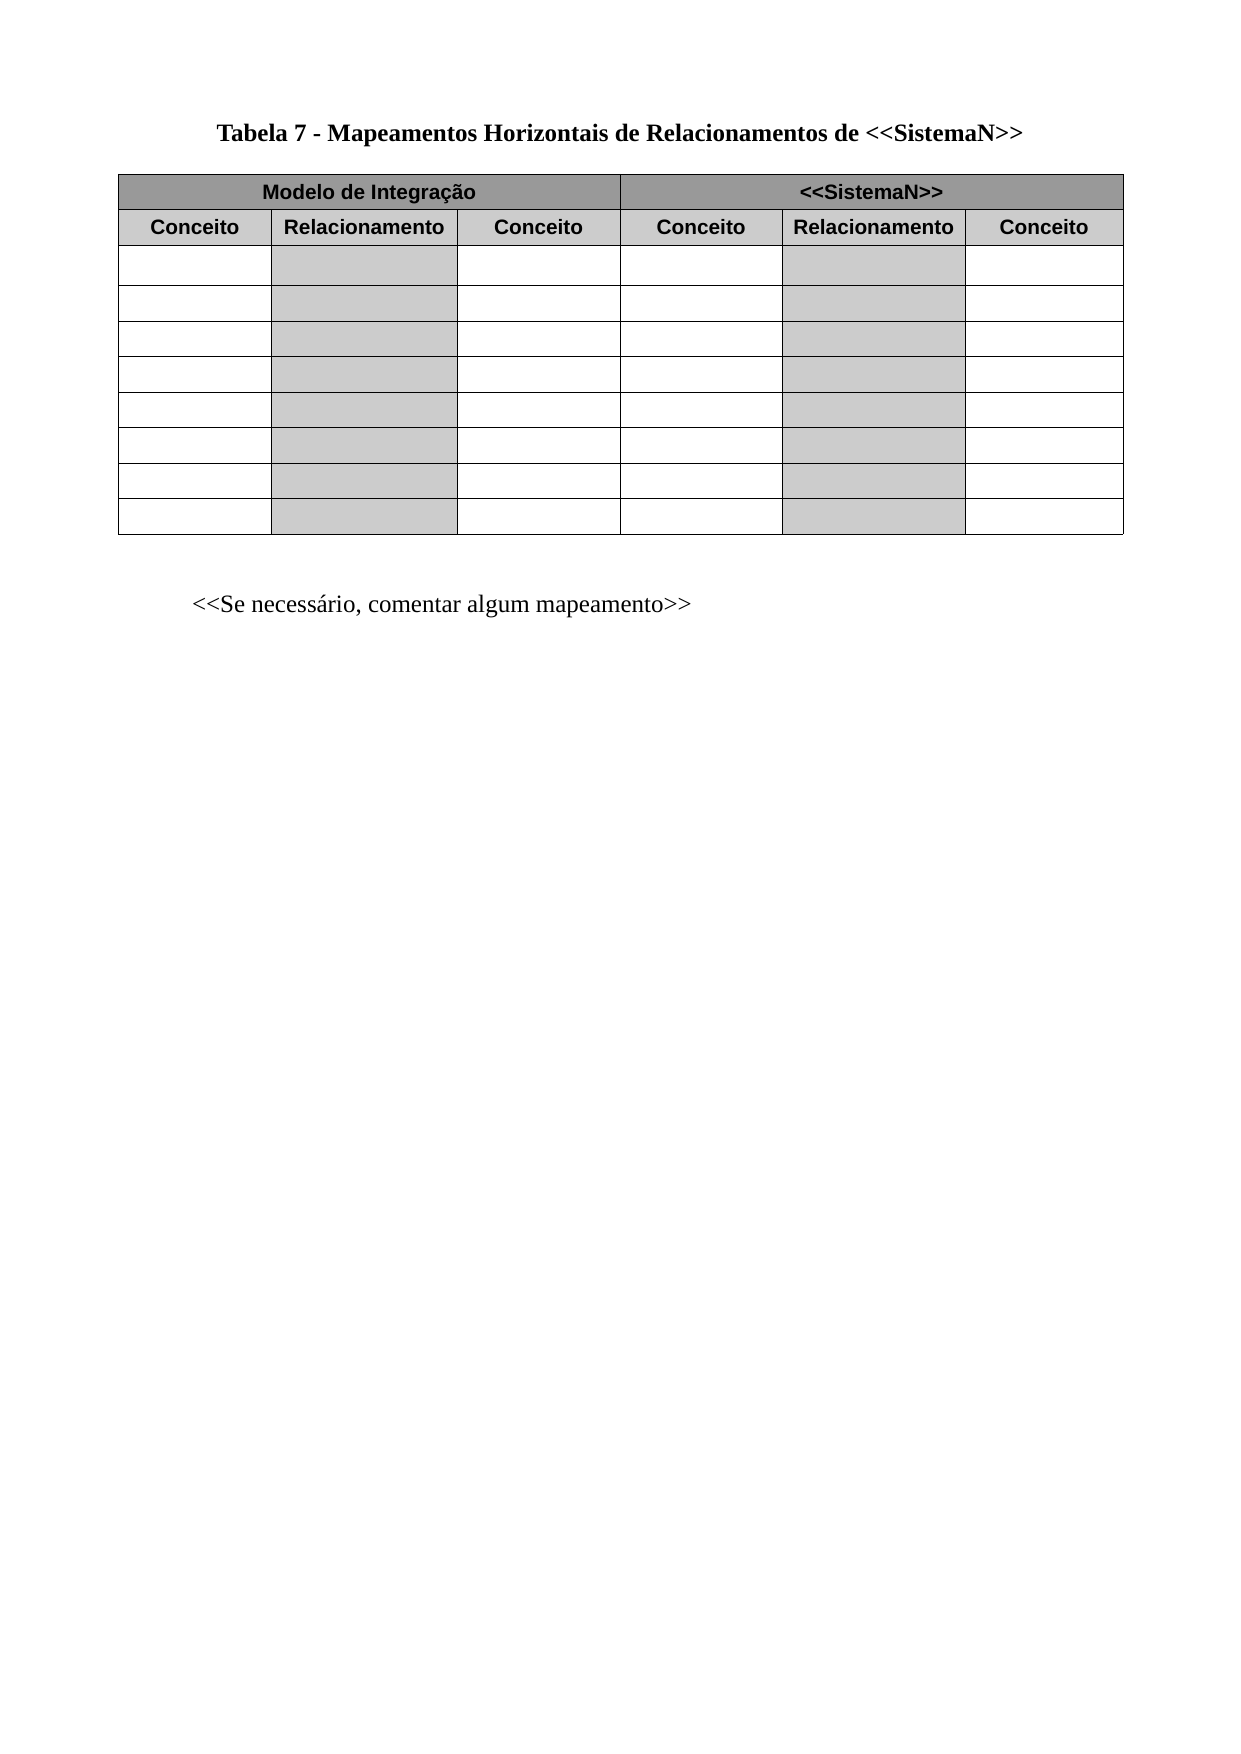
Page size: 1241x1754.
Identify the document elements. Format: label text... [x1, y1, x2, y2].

table_cell Relacionamento [272, 210, 457, 245]
table_cell [621, 322, 782, 356]
table_cell [458, 428, 620, 463]
table_cell Conceito [966, 210, 1123, 245]
table_cell [783, 246, 965, 285]
table_cell [966, 246, 1123, 285]
table_cell [783, 393, 965, 427]
table_cell [272, 246, 457, 285]
table_cell [783, 322, 965, 356]
table_cell [119, 246, 271, 285]
table_cell [272, 464, 457, 498]
table_cell [966, 322, 1123, 356]
table_header <<SistemaN>> [621, 175, 1123, 209]
table_cell [272, 428, 457, 463]
table_cell [272, 393, 457, 427]
table_cell [272, 322, 457, 356]
table_cell Conceito [621, 210, 782, 245]
table_cell [272, 286, 457, 321]
table_cell [119, 322, 271, 356]
table_cell [119, 286, 271, 321]
table_cell [966, 357, 1123, 392]
table_cell [272, 499, 457, 534]
table_cell Relacionamento [783, 210, 965, 245]
table_cell [119, 499, 271, 534]
table_cell [783, 499, 965, 534]
table_cell [783, 286, 965, 321]
table_cell [458, 464, 620, 498]
table_cell [119, 393, 271, 427]
table_cell [621, 499, 782, 534]
table_cell [966, 499, 1123, 534]
table_cell [272, 357, 457, 392]
table_cell [783, 357, 965, 392]
table_cell [458, 322, 620, 356]
table_cell [458, 499, 620, 534]
table_cell [458, 286, 620, 321]
table_cell [966, 428, 1123, 463]
table_cell Conceito [458, 210, 620, 245]
table_cell [966, 464, 1123, 498]
table_cell [621, 357, 782, 392]
table_cell [458, 393, 620, 427]
table_cell [966, 393, 1123, 427]
table_cell [621, 286, 782, 321]
table_cell [621, 393, 782, 427]
table_cell Conceito [119, 210, 271, 245]
table_cell [621, 428, 782, 463]
table_cell [119, 464, 271, 498]
table_cell [621, 464, 782, 498]
text <<Se necessário, comentar algum mapeamento>> [118, 589, 1122, 618]
table_header Modelo de Integração [119, 175, 620, 209]
table_cell [119, 428, 271, 463]
table_cell [458, 357, 620, 392]
table_cell [783, 428, 965, 463]
table_cell [458, 246, 620, 285]
table_cell [783, 464, 965, 498]
text Tabela 7 - Mapeamentos Horizontais de Relacionamentos de <<SistemaN>> [118, 118, 1122, 147]
table_cell [119, 357, 271, 392]
table_cell [966, 286, 1123, 321]
table_cell [621, 246, 782, 285]
